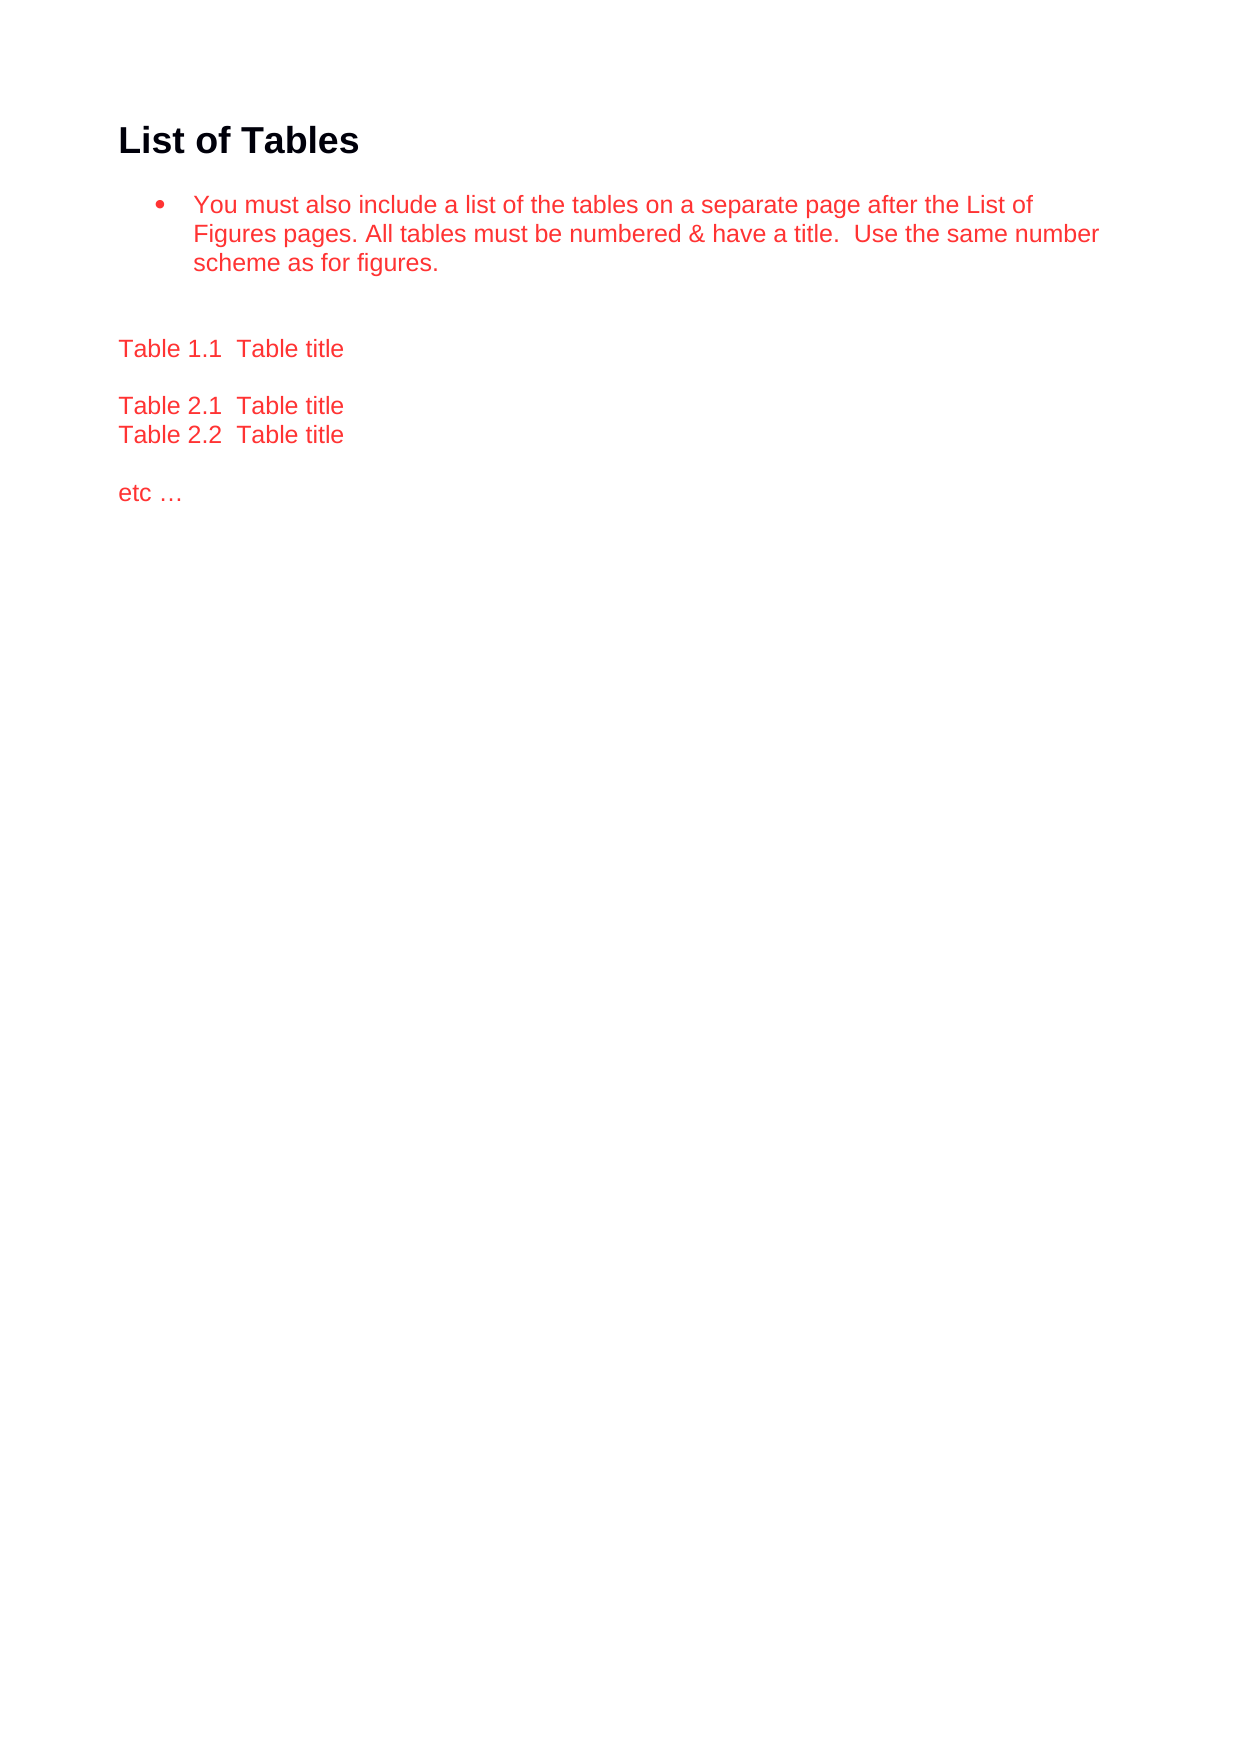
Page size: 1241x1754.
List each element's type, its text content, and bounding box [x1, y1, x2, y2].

list You must also include a list of the tables on a separate page after the List of Figures pages. All tables must be numbered & have a title. Use the same number scheme as for figures. [156, 190, 1122, 276]
text List of Tables [118, 118, 1122, 161]
text etc … [118, 478, 1122, 506]
text Table 2.2 Table title [118, 420, 1122, 449]
text Table 1.1 Table title [118, 334, 1122, 363]
text Table 2.1 Table title [118, 391, 1122, 420]
